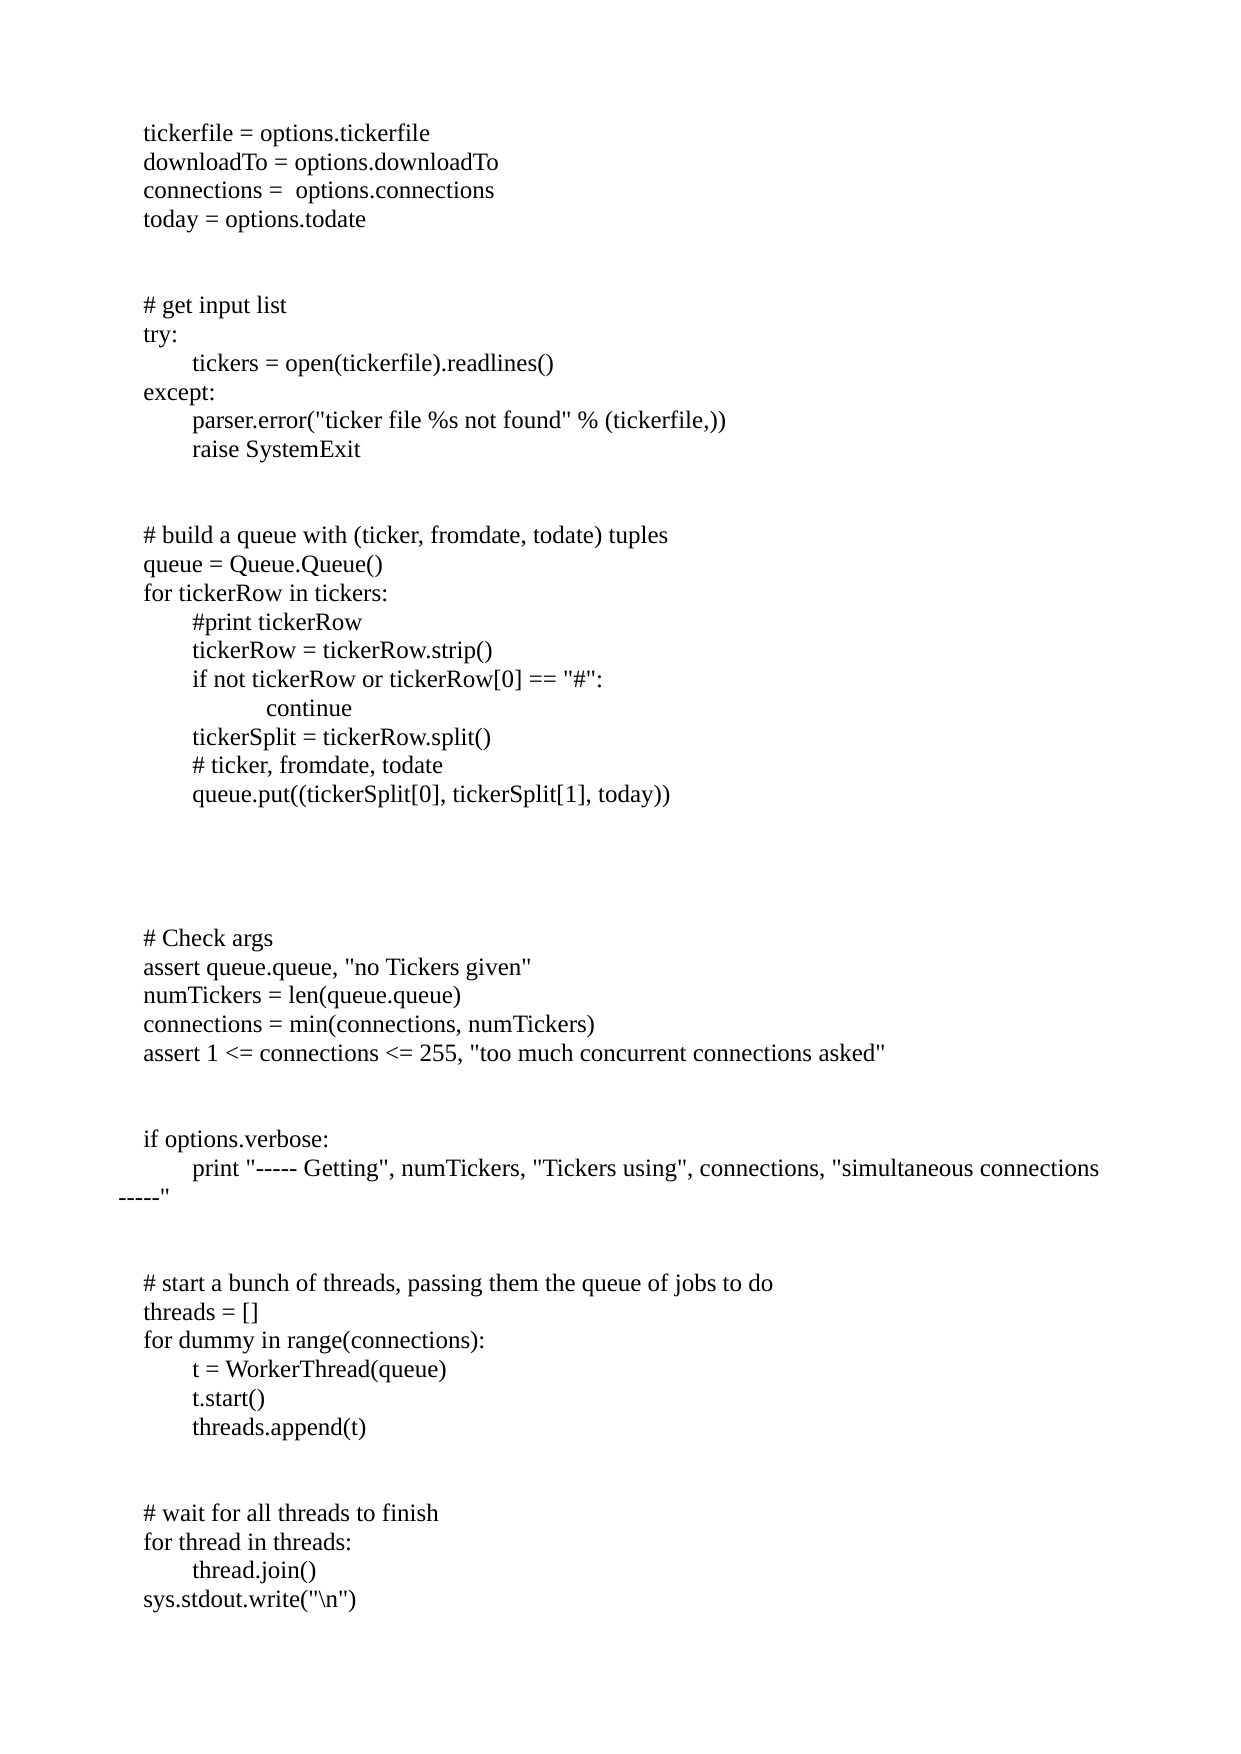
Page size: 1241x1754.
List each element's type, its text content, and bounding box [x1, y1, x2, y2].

text except: [118, 377, 1122, 406]
text # Check args [118, 923, 1122, 952]
text sys.stdout.write("\n") [118, 1584, 1122, 1613]
text tickerSplit = tickerRow.split() [118, 722, 1122, 751]
text connections = options.connections [118, 176, 1122, 204]
text try: [118, 319, 1122, 348]
text t.start() [118, 1383, 1122, 1412]
text threads.append(t) [118, 1412, 1122, 1441]
text downloadTo = options.downloadTo [118, 147, 1122, 176]
text thread.join() [118, 1556, 1122, 1584]
text # get input list [118, 291, 1122, 319]
text connections = min(connections, numTickers) [118, 1009, 1122, 1038]
text tickers = open(tickerfile).readlines() [118, 348, 1122, 377]
text raise SystemExit [118, 434, 1122, 463]
text threads = [] [118, 1297, 1122, 1326]
text queue = Queue.Queue() [118, 549, 1122, 578]
text continue [118, 693, 1122, 722]
text # start a bunch of threads, passing them the queue of jobs to do [118, 1268, 1122, 1297]
text # build a queue with (ticker, fromdate, todate) tuples [118, 521, 1122, 549]
text for tickerRow in tickers: [118, 578, 1122, 607]
text assert 1 <= connections <= 255, "too much concurrent connections asked" [118, 1038, 1122, 1067]
text #print tickerRow [118, 607, 1122, 636]
text t = WorkerThread(queue) [118, 1354, 1122, 1383]
text for thread in threads: [118, 1527, 1122, 1556]
text numTickers = len(queue.queue) [118, 981, 1122, 1009]
text queue.put((tickerSplit[0], tickerSplit[1], today)) [118, 779, 1122, 808]
text tickerfile = options.tickerfile [118, 118, 1122, 147]
text print "----- Getting", numTickers, "Tickers using", connections, "simultaneous connections -----" [118, 1153, 1122, 1211]
text assert queue.queue, "no Tickers given" [118, 952, 1122, 981]
text if options.verbose: [118, 1124, 1122, 1153]
text for dummy in range(connections): [118, 1326, 1122, 1354]
text if not tickerRow or tickerRow[0] == "#": [118, 664, 1122, 693]
text parser.error("ticker file %s not found" % (tickerfile,)) [118, 406, 1122, 434]
text # ticker, fromdate, todate [118, 751, 1122, 779]
text # wait for all threads to finish [118, 1498, 1122, 1527]
text tickerRow = tickerRow.strip() [118, 636, 1122, 664]
text today = options.todate [118, 204, 1122, 233]
